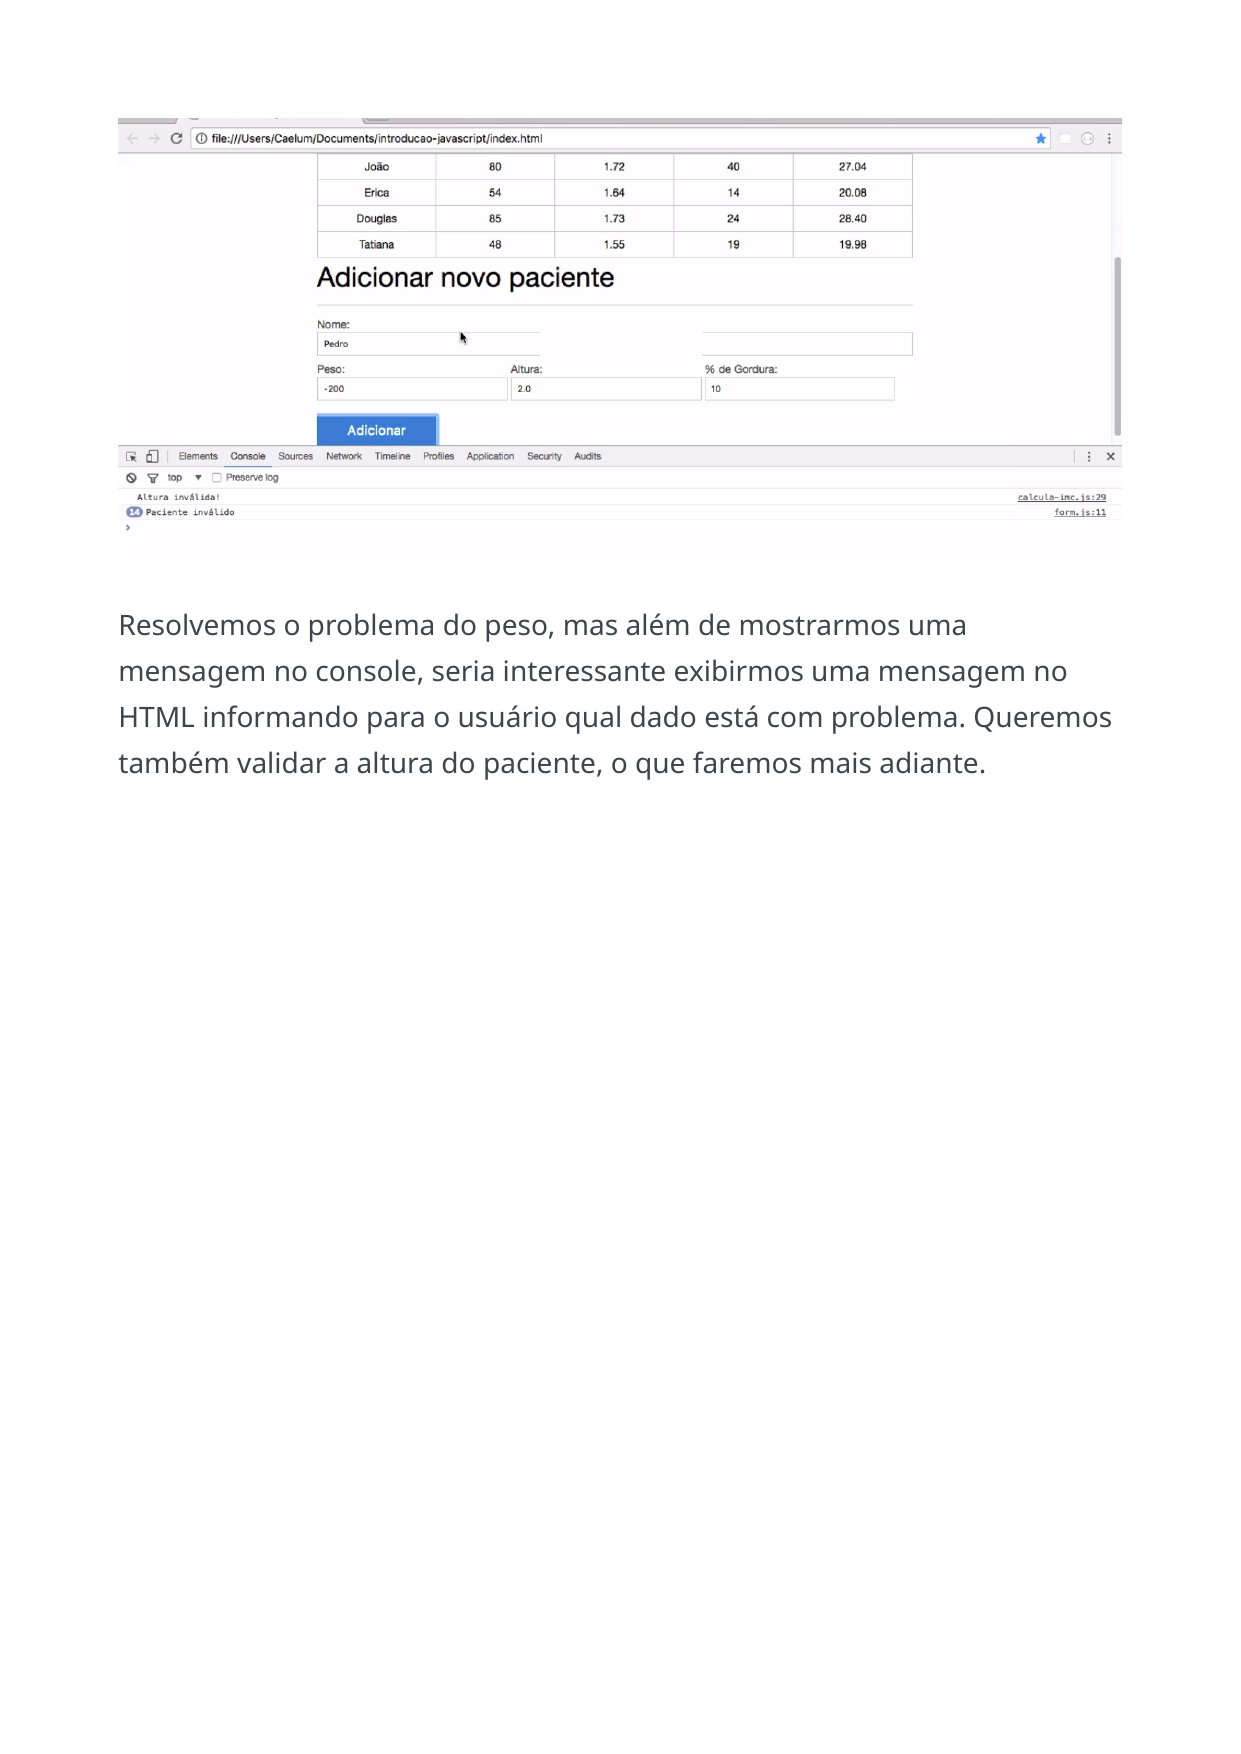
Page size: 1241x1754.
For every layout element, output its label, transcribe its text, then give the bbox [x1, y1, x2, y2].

text Resolvemos o problema do peso, mas além de mostrarmos uma mensagem no console, seria interessante exibirmos uma mensagem no HTML informando para o usuário qual dado está com problema. Queremos também validar a altura do paciente, o que faremos mais adiante. [118, 564, 1122, 782]
picture [118, 118, 1123, 564]
